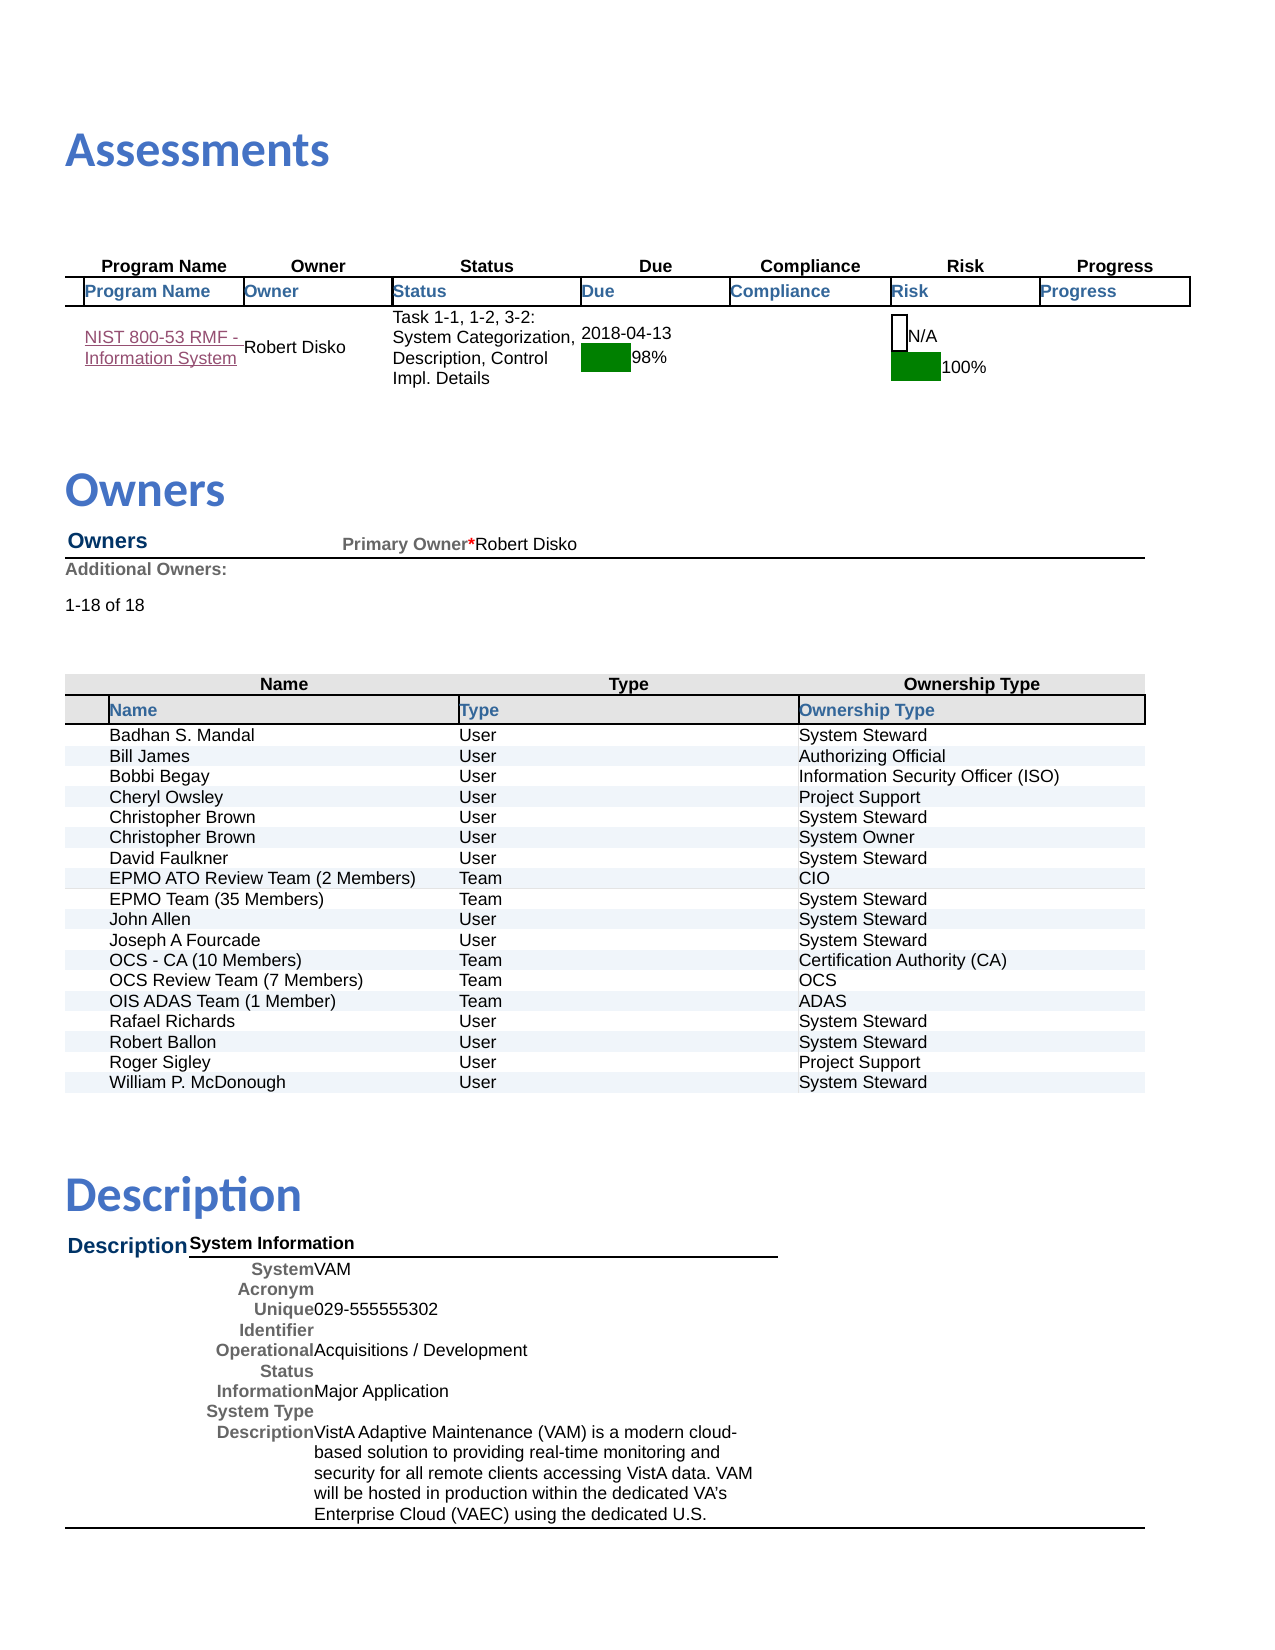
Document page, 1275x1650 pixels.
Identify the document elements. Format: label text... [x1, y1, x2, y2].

table_cell Information System Type [189, 1381, 314, 1422]
table_cell Unique Identifier [189, 1299, 314, 1340]
table_cell Badhan S. Mandal [109, 725, 459, 746]
table_cell OIS ADAS Team (1 Member) [109, 991, 459, 1011]
table_header Ownership Type [799, 674, 1145, 694]
table_cell Rafael Richards [109, 1011, 459, 1031]
table_cell ADAS [799, 991, 1145, 1011]
table_cell Name [110, 696, 458, 723]
table_cell User [459, 1011, 798, 1031]
table_header Progress [1040, 255, 1190, 276]
table_cell [65, 909, 109, 929]
table_header [148, 595, 1115, 615]
table_cell NIST 800-53 RMF [84, 307, 243, 345]
text Description [65, 1163, 1190, 1224]
table_cell User [459, 909, 798, 929]
table_cell [65, 1031, 109, 1052]
table_header [189, 1258, 1145, 1527]
table_cell User [459, 1052, 798, 1072]
table_cell Owner [245, 278, 391, 304]
table_header Robert Disko [475, 533, 589, 554]
table_cell [65, 766, 109, 786]
table_cell Task 1-1, 1-2, 3-2: System Categorization, Description, Control Impl. Details [393, 307, 581, 388]
table_cell [65, 929, 109, 950]
table_header 100% [941, 352, 989, 381]
table_header [65, 255, 84, 276]
table_cell [1040, 307, 1190, 388]
table_cell [65, 868, 109, 888]
table_header [65, 1258, 189, 1527]
table_cell William P. McDonough [109, 1072, 459, 1093]
table_header Type [459, 674, 798, 694]
table_cell System Acronym [189, 1258, 314, 1299]
table_cell [65, 1052, 109, 1072]
table_cell Cheryl Owsley [109, 786, 459, 807]
table_cell [65, 807, 109, 827]
table_cell Compliance [731, 278, 890, 304]
table_cell Operational Status [189, 1340, 314, 1381]
table_cell Team [459, 970, 798, 991]
table_cell Bill James [109, 746, 459, 766]
table_cell User [459, 746, 798, 766]
table_cell VAM [314, 1258, 777, 1299]
table_header 98% [631, 343, 669, 372]
table_cell System Steward [799, 929, 1145, 950]
table_cell [65, 848, 109, 868]
table_header [1115, 595, 1145, 615]
table_cell 2018-04-13 [581, 307, 730, 388]
table_cell [65, 827, 109, 848]
table_cell User [459, 786, 798, 807]
table_cell Team [459, 950, 798, 970]
table_cell Status [394, 278, 580, 304]
table_header Name [109, 674, 459, 694]
text Assessments [65, 118, 1190, 179]
table_cell System Steward [799, 848, 1145, 868]
table_header Description [67, 1233, 189, 1258]
table_header Risk [891, 255, 1040, 276]
table_cell User [459, 1072, 798, 1093]
table_cell [65, 278, 83, 304]
table_cell [65, 307, 84, 388]
table_cell OCS [799, 970, 1145, 991]
table_header Primary Owner* [334, 533, 475, 554]
table_cell Robert Ballon [109, 1031, 459, 1052]
table_cell [65, 991, 109, 1011]
table_cell Due [582, 278, 729, 304]
table_cell Risk [892, 278, 1039, 304]
table_header Status [393, 255, 581, 276]
table_header Owners [67, 529, 150, 554]
table_cell [65, 746, 109, 766]
table_cell N/A [891, 307, 1040, 388]
table_cell Certification Authority (CA) [799, 950, 1145, 970]
table_cell User [459, 725, 798, 746]
table_cell Project Support [799, 786, 1145, 807]
table_cell 029-555555302 [314, 1299, 777, 1340]
table_cell [65, 1011, 109, 1031]
table_header [65, 529, 334, 557]
table_header [65, 674, 109, 694]
table_cell System Owner [799, 827, 1145, 848]
table_cell [65, 615, 1145, 674]
table_cell [730, 307, 891, 388]
table_cell Robert Disko [244, 307, 392, 388]
table_cell Christopher Brown [109, 827, 459, 848]
table_cell System Steward [799, 1072, 1145, 1093]
table_header Compliance [730, 255, 891, 276]
table_cell User [459, 1031, 798, 1052]
table_cell User [459, 929, 798, 950]
table_cell System Steward [799, 909, 1145, 929]
table_cell System Steward [799, 1011, 1145, 1031]
table_cell - Information System [84, 346, 243, 388]
table_cell [65, 950, 109, 970]
table_cell EPMO ATO Review Team (2 Members) [109, 868, 459, 888]
table_header System Information [189, 1233, 777, 1256]
table_cell Program Name [85, 278, 243, 304]
table_cell Major Application [314, 1381, 777, 1422]
table_cell John Allen [109, 909, 459, 929]
table_cell Progress [1041, 278, 1189, 304]
table_cell Type [460, 696, 798, 723]
table_cell Team [459, 991, 798, 1011]
table_cell User [459, 766, 798, 786]
table_header 1-18 of 18 [65, 595, 148, 615]
table_cell System Steward [799, 1031, 1145, 1052]
table_cell Project Support [799, 1052, 1145, 1072]
table_cell System Steward [799, 725, 1145, 746]
table_header Owner [244, 255, 392, 276]
table_cell Acquisitions / Development [314, 1340, 777, 1381]
table_header [778, 1233, 1145, 1524]
table_header Program Name [84, 255, 243, 276]
table_cell Information Security Officer (ISO) [799, 766, 1145, 786]
table_cell Roger Sigley [109, 1052, 459, 1072]
table_cell Authorizing Official [799, 746, 1145, 766]
table_cell EPMO Team (35 Members) [109, 889, 459, 909]
text Owners [65, 458, 1190, 519]
table_cell Joseph A Fourcade [109, 929, 459, 950]
table_cell [65, 889, 109, 909]
table_cell David Faulkner [109, 848, 459, 868]
table_header [334, 529, 1145, 557]
table_cell OCS Review Team (7 Members) [109, 970, 459, 991]
table_cell Description [189, 1422, 314, 1524]
table_cell [65, 970, 109, 991]
table_cell System Steward [799, 889, 1145, 909]
table_header Due [581, 255, 730, 276]
table_cell Ownership Type [800, 696, 1144, 723]
table_cell CIO [799, 868, 1145, 888]
table_cell Additional Owners: [65, 559, 1145, 595]
table_cell [65, 696, 108, 723]
table_cell [65, 786, 109, 807]
table_cell Bobbi Begay [109, 766, 459, 786]
table_cell User [459, 827, 798, 848]
table_cell User [459, 848, 798, 868]
table_cell Team [459, 889, 798, 909]
table_cell System Steward [799, 807, 1145, 827]
table_cell [65, 1072, 109, 1093]
table_cell User [459, 807, 798, 827]
table_cell VistA Adaptive Maintenance (VAM) is a modern cloud-based solution to providing real-time monitoring and security for all remote clients accessing VistA data. VAM will be hosted in production within the dedicated VA’s Enterprise Cloud (VAEC) using the dedicated U.S. GovCloud FedRAMP-High FISMA-compliant Amazon Web Services (AWS) commercial cloud. [314, 1422, 777, 1524]
table_cell OCS - CA (10 Members) [109, 950, 459, 970]
table_cell Christopher Brown [109, 807, 459, 827]
table_cell Team [459, 868, 798, 888]
table_cell [65, 725, 109, 746]
